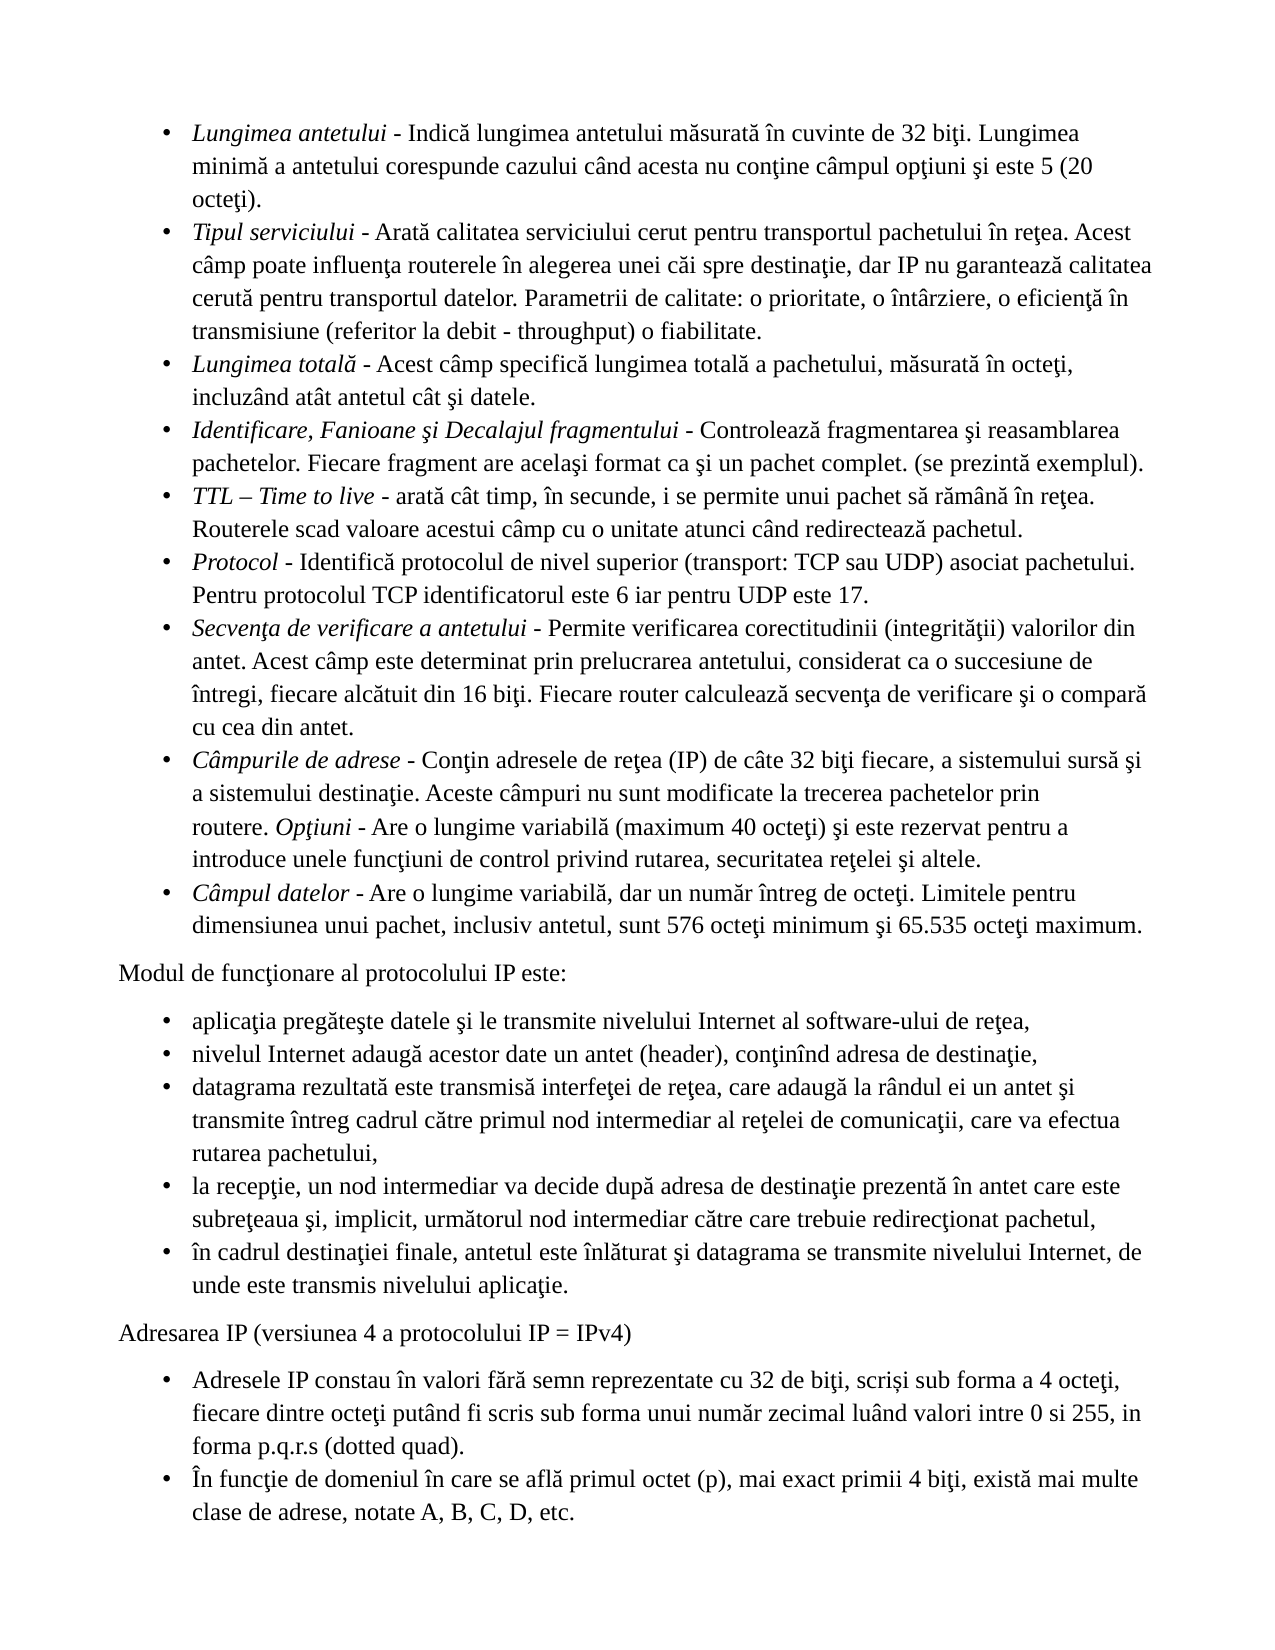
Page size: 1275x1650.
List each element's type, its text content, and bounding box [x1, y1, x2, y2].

list nivelul Internet adaugă acestor date un antet (header), conţinînd adresa de destinaţie, [162, 1039, 1157, 1068]
text Modul de funcţionare al protocolului IP este: [118, 958, 1157, 987]
list Identificare, Fanioane şi Decalajul fragmentului - Controlează fragmentarea şi reasamblarea pachetelor. Fiecare fragment are acelaşi format ca şi un pachet complet. (se prezintă exemplul). [162, 415, 1157, 477]
list în cadrul destinaţiei finale, antetul este înlăturat şi datagrama se transmite nivelului Internet, de unde este transmis nivelului aplicaţie. [162, 1237, 1157, 1299]
list aplicaţia pregăteşte datele şi le transmite nivelului Internet al software-ului de reţea, [162, 1006, 1157, 1034]
list Lungimea totală - Acest câmp specifică lungimea totală a pachetului, măsurată în octeţi, incluzând atât antetul cât şi datele. [162, 349, 1157, 411]
list Câmpurile de adrese - Conţin adresele de reţea (IP) de câte 32 biţi fiecare, a sistemului sursă şi a sistemului destinaţie. Aceste câmpuri nu sunt modificate la trecerea pachetelor prin routere. Opţiuni - Are o lungime variabilă (maximum 40 octeţi) şi este rezervat pentru a introduce unele funcţiuni de control privind rutarea, securitatea reţelei şi altele. [162, 746, 1157, 873]
list Câmpul datelor - Are o lungime variabilă, dar un număr întreg de octeţi. Limitele pentru dimensiunea unui pachet, inclusiv antetul, sunt 576 octeţi minimum şi 65.535 octeţi maximum. [162, 878, 1157, 939]
list În funcţie de domeniul în care se află primul octet (p), mai exact primii 4 biţi, există mai multe clase de adrese, notate A, B, C, D, etc. [162, 1464, 1157, 1526]
list Adresele IP constau în valori fără semn reprezentate cu 32 de biţi, scriși sub forma a 4 octeţi, fiecare dintre octeţi putând fi scris sub forma unui număr zecimal luând valori intre 0 si 255, in forma p.q.r.s (dotted quad). [162, 1365, 1157, 1460]
text Adresarea IP (versiunea 4 a protocolului IP = IPv4) [118, 1318, 1157, 1346]
list TTL – Time to live - arată cât timp, în secunde, i se permite unui pachet să rămână în reţea. Routerele scad valoare acestui câmp cu o unitate atunci când redirectează pachetul. [162, 481, 1157, 543]
list Secvenţa de verificare a antetului - Permite verificarea corectitudinii (integrităţii) valorilor din antet. Acest câmp este determinat prin prelucrarea antetului, considerat ca o succesiune de întregi, fiecare alcătuit din 16 biţi. Fiecare router calculează secvenţa de verificare şi o compară cu cea din antet. [162, 613, 1157, 741]
list Tipul serviciului - Arată calitatea serviciului cerut pentru transportul pachetului în reţea. Acest câmp poate influenţa routerele în alegerea unei căi spre destinaţie, dar IP nu garantează calitatea cerută pentru transportul datelor. Parametrii de calitate: o prioritate, o întârziere, o eficienţă în transmisiune (referitor la debit - throughput) o fiabilitate. [162, 217, 1157, 345]
list datagrama rezultată este transmisă interfeţei de reţea, care adaugă la rândul ei un antet şi transmite întreg cadrul către primul nod intermediar al reţelei de comunicaţii, care va efectua rutarea pachetului, [162, 1072, 1157, 1167]
list la recepţie, un nod intermediar va decide după adresa de destinaţie prezentă în antet care este subreţeaua şi, implicit, următorul nod intermediar către care trebuie redirecţionat pachetul, [162, 1171, 1157, 1233]
list Protocol - Identifică protocolul de nivel superior (transport: TCP sau UDP) asociat pachetului. Pentru protocolul TCP identificatorul este 6 iar pentru UDP este 17. [162, 547, 1157, 609]
list Lungimea antetului - Indică lungimea antetului măsurată în cuvinte de 32 biţi. Lungimea minimă a antetului corespunde cazului când acesta nu conţine câmpul opţiuni şi este 5 (20 octeţi). [162, 118, 1157, 213]
